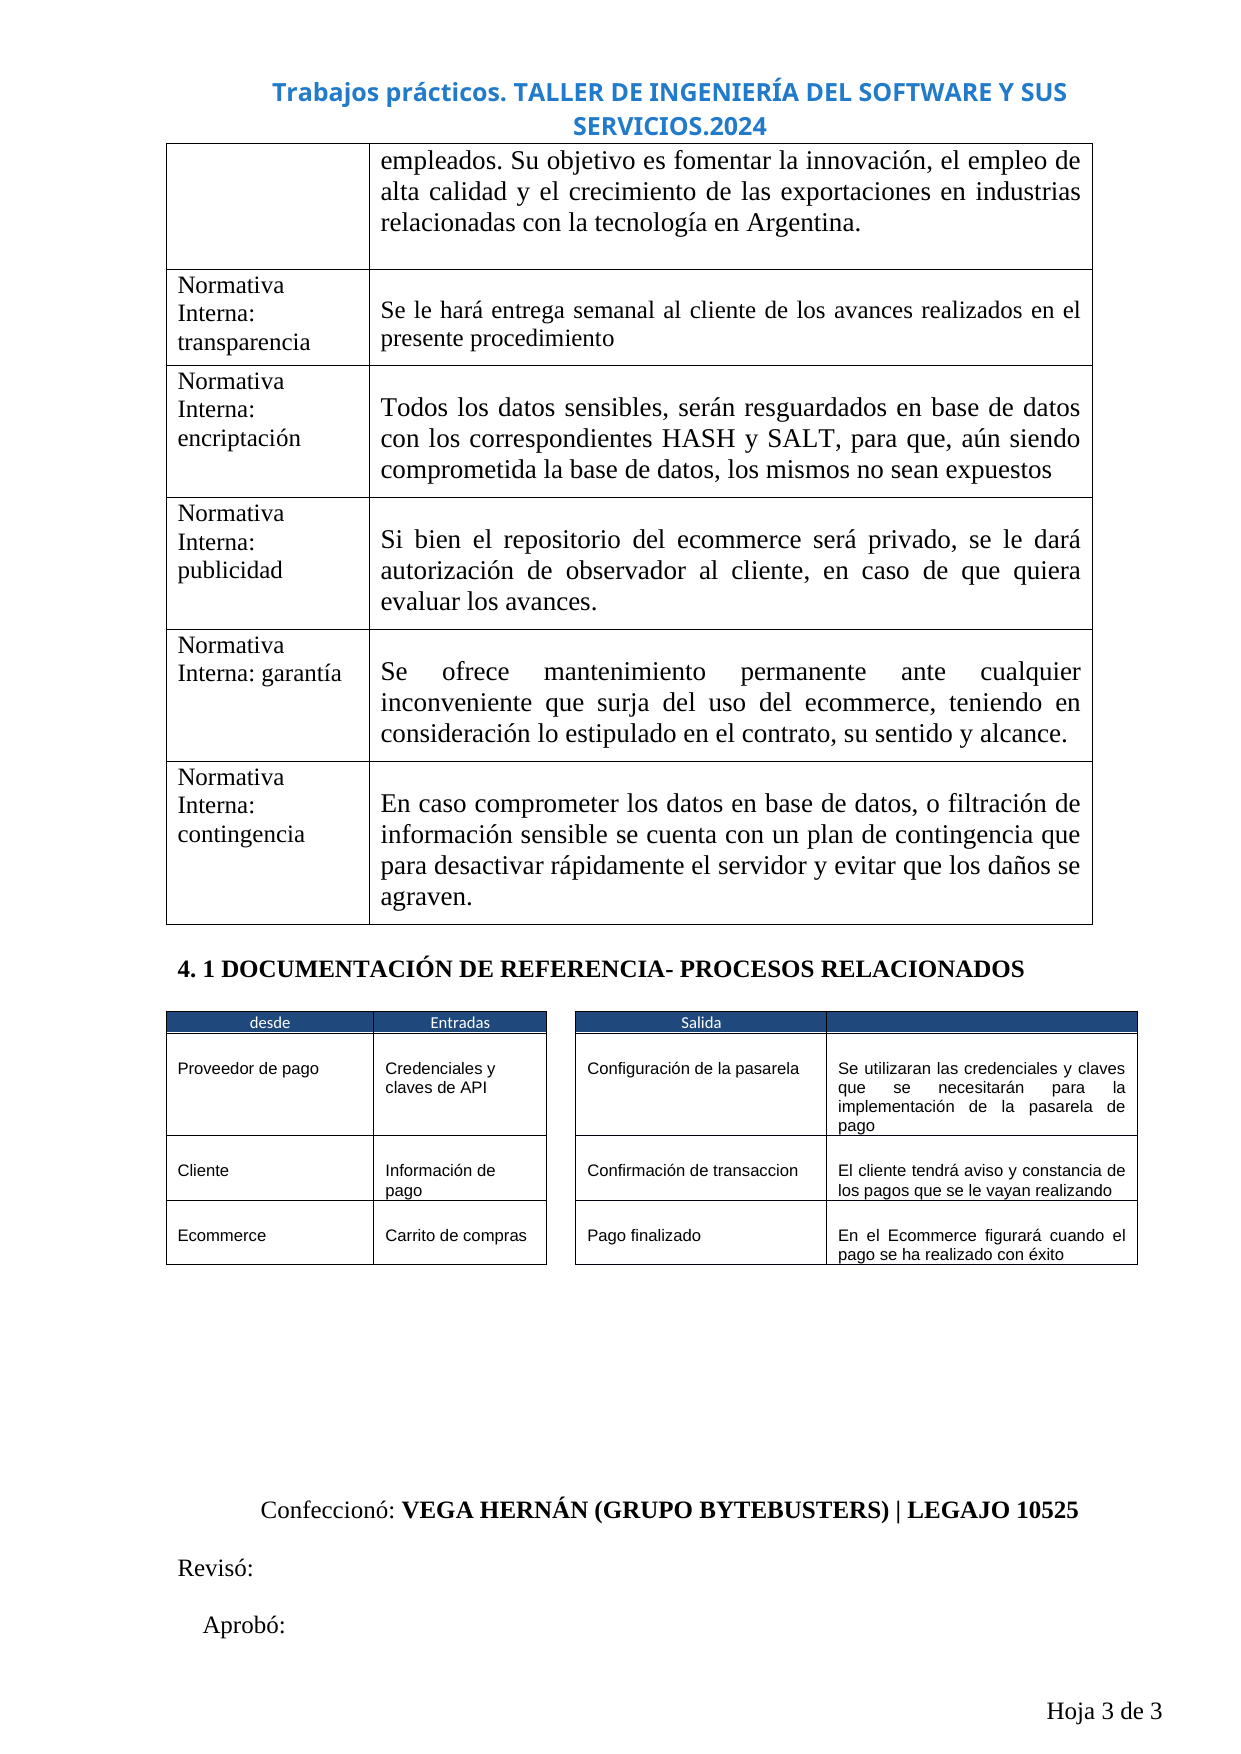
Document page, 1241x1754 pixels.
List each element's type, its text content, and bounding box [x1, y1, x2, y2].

table_cell Todos los datos sensibles, serán resguardados en base de datos con los correspondientes HASH y SALT, para que, aún siendo comprometida la base de datos, los mismos no sean expuestos [370, 366, 1092, 497]
table_cell Confirmación de transaccion [576, 1136, 826, 1199]
table_cell Cliente [167, 1136, 373, 1199]
table_cell [547, 1033, 575, 1135]
table_cell empleados. Su objetivo es fomentar la innovación, el empleo de alta calidad y el crecimiento de las exportaciones en industrias relacionadas con la tecnología en Argentina. [370, 144, 1092, 269]
table_cell Normativa Interna: transparencia [167, 270, 369, 365]
table_cell [547, 1200, 575, 1264]
table_cell En caso comprometer los datos en base de datos, o filtración de información sensible se cuenta con un plan de contingencia que para desactivar rápidamente el servidor y evitar que los daños se agraven. [370, 762, 1092, 924]
table_cell En el Ecommerce figurará cuando el pago se ha realizado con éxito [827, 1201, 1137, 1264]
table_cell Carrito de compras [374, 1201, 546, 1264]
table_cell Se le hará entrega semanal al cliente de los avances realizados en el presente procedimiento [370, 270, 1092, 365]
table_header Entradas [374, 1012, 546, 1032]
table_cell Normativa Interna: publicidad [167, 498, 369, 629]
table_header [547, 1011, 575, 1032]
table_cell El cliente tendrá aviso y constancia de los pagos que se le vayan realizando [827, 1136, 1137, 1199]
table_cell Pago finalizado [576, 1201, 826, 1264]
table_cell Normativa Interna: contingencia [167, 762, 369, 924]
table_cell Normativa Interna: encriptación [167, 366, 369, 497]
table_header desde [167, 1012, 373, 1032]
table_cell [547, 1135, 575, 1199]
table_cell Se ofrece mantenimiento permanente ante cualquier inconveniente que surja del uso del ecommerce, teniendo en consideración lo estipulado en el contrato, su sentido y alcance. [370, 630, 1092, 761]
table_cell Configuración de la pasarela [576, 1034, 826, 1135]
table_header Salida [576, 1012, 826, 1032]
table_cell Ecommerce [167, 1201, 373, 1264]
table_cell [167, 144, 369, 269]
table_cell Proveedor de pago [167, 1034, 373, 1135]
table_header [827, 1012, 1137, 1032]
table_cell Credenciales y claves de API [374, 1034, 546, 1135]
table_cell Se utilizaran las credenciales y claves que se necesitarán para la implementación de la pasarela de pago [827, 1034, 1137, 1135]
table_cell Normativa Interna: garantía [167, 630, 369, 761]
table_cell Información de pago [374, 1136, 546, 1199]
text 4. 1 DOCUMENTACIÓN DE REFERENCIA- PROCESOS RELACIONADOS [177, 954, 1162, 982]
table_cell Si bien el repositorio del ecommerce será privado, se le dará autorización de observador al cliente, en caso de que quiera evaluar los avances. [370, 498, 1092, 629]
